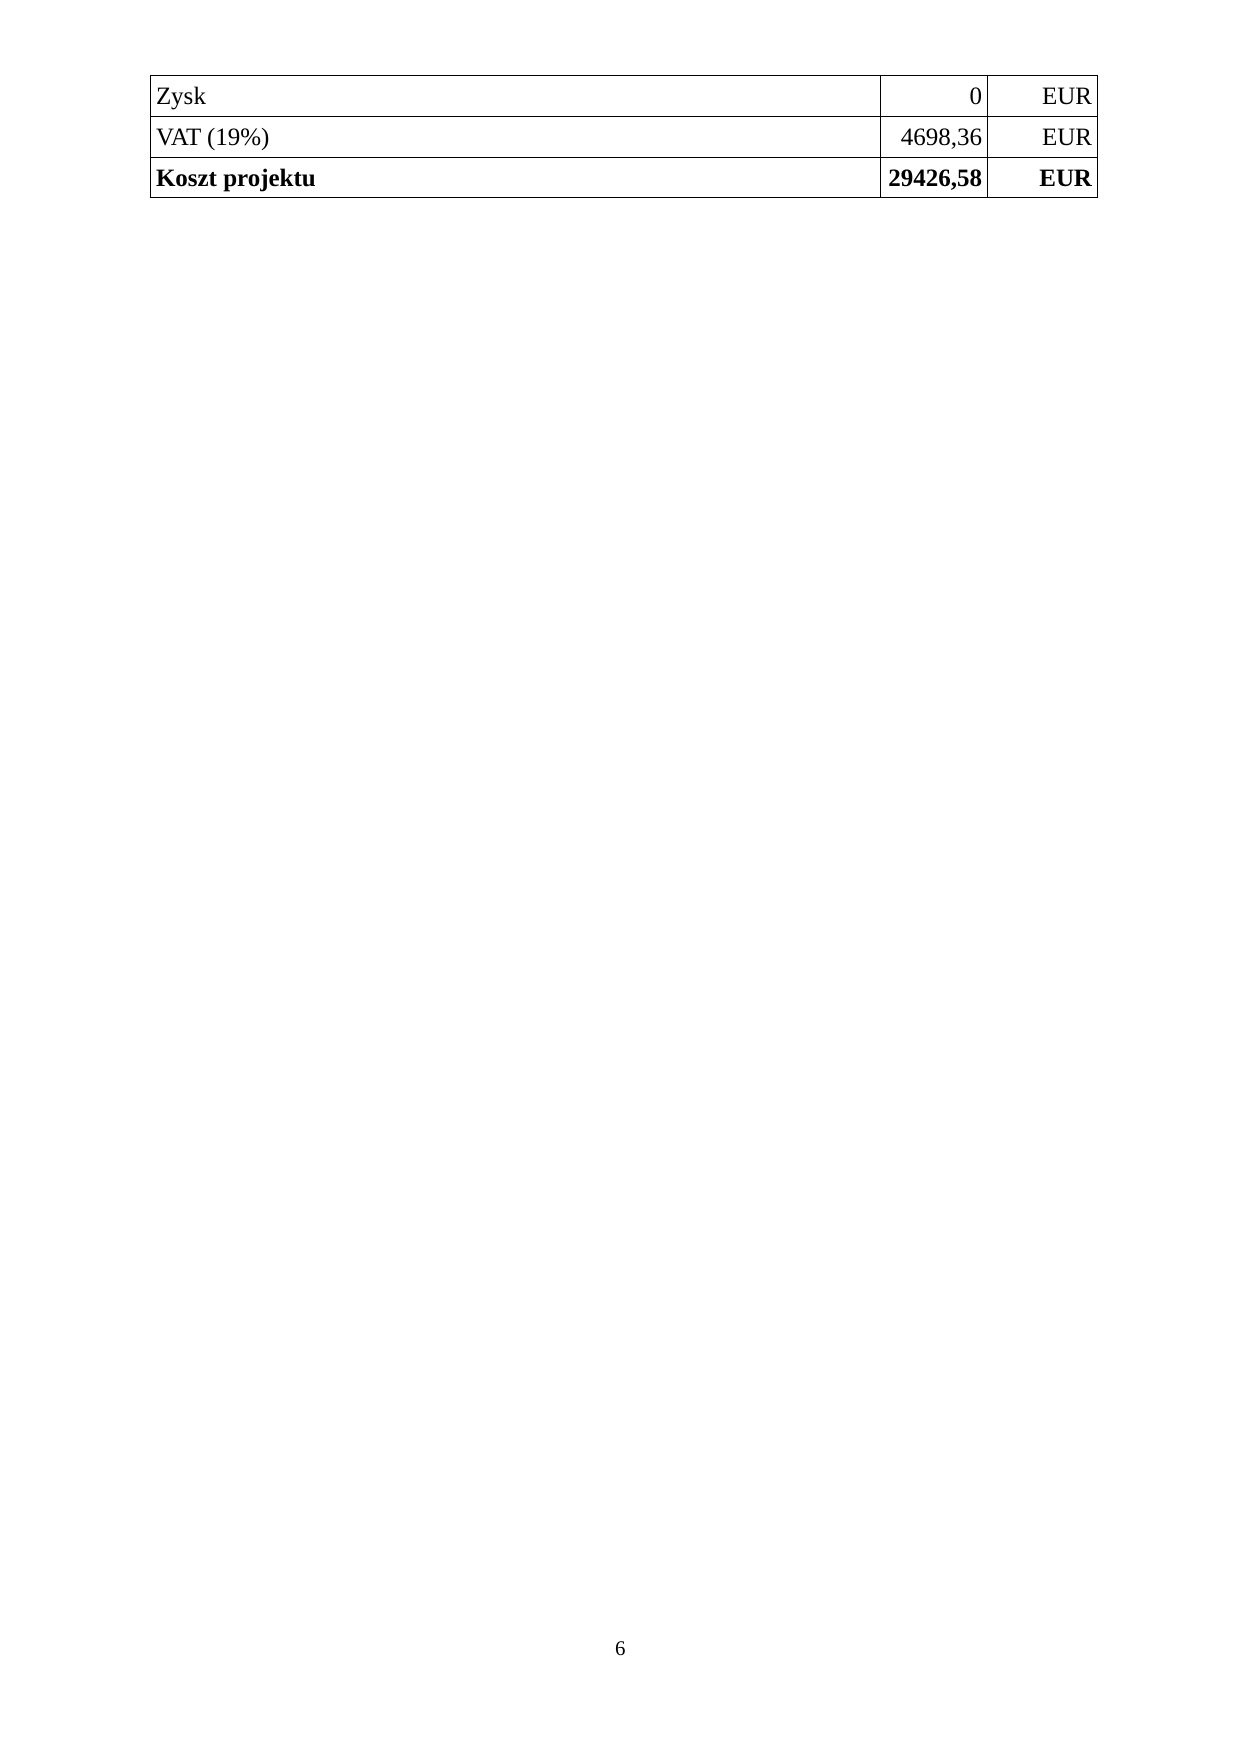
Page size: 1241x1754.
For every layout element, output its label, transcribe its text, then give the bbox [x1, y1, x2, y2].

table_cell VAT (19%) [151, 117, 880, 156]
table_cell EUR [988, 76, 1097, 116]
table_cell 29426,58 [881, 158, 987, 197]
table_cell EUR [988, 117, 1097, 156]
table_cell Koszt projektu [151, 158, 880, 197]
table_cell EUR [988, 158, 1097, 197]
table_cell 0 [881, 76, 987, 116]
table_cell Zysk [151, 76, 880, 116]
table_cell 4698,36 [881, 117, 987, 156]
